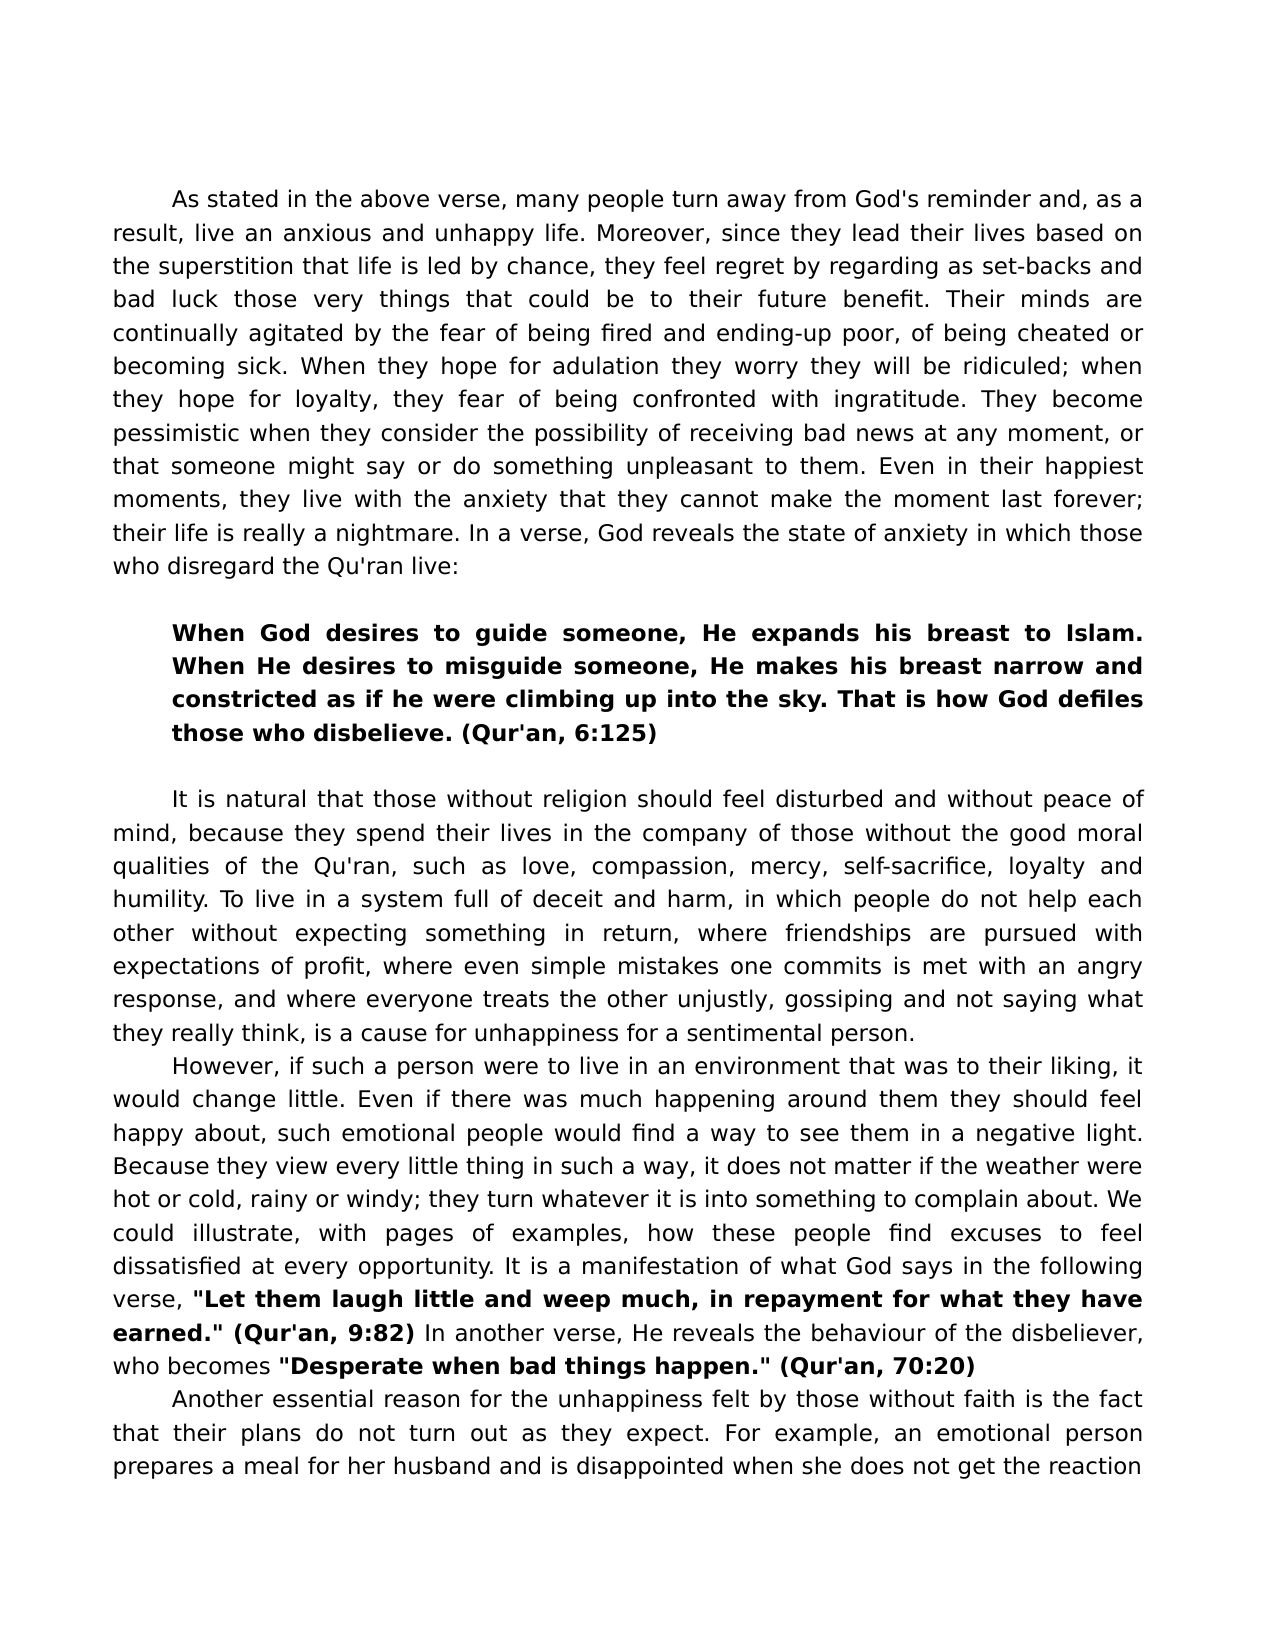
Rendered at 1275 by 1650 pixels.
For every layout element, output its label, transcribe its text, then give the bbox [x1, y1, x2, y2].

text When God desires to guide someone, He expands his breast to Islam. When He desires to misguide someone, He makes his breast narrow and constricted as if he were climbing up into the sky. That is how God defiles those who disbelieve. (Qur'an, 6:125) [172, 614, 1145, 748]
text Another essential reason for the unhappiness felt by those without faith is the fact that their plans do not turn out as they expect. For example, an emotional person prepares a meal for her husband and is disappointed when she does not get the reaction [112, 1381, 1145, 1481]
text However, if such a person were to live in an environment that was to their liking, it would change little. Even if there was much happening around them they should feel happy about, such emotional people would find a way to see them in a negative light. Because they view every little thing in such a way, it does not matter if the weather were hot or cold, rainy or windy; they turn whatever it is into something to complain about. We could illustrate, with pages of examples, how these people find excuses to feel dissatisfied at every opportunity. It is a manifestation of what God says in the following verse, "Let them laugh little and weep much, in repayment for what they have earned." (Qur'an, 9:82) In another verse, He reveals the behaviour of the disbeliever, who becomes "Desperate when bad things happen." (Qur'an, 70:20) [112, 1048, 1145, 1381]
text It is natural that those without religion should feel disturbed and without peace of mind, because they spend their lives in the company of those without the good moral qualities of the Qu'ran, such as love, compassion, mercy, self-sacrifice, loyalty and humility. To live in a system full of deceit and harm, in which people do not help each other without expecting something in return, where friendships are pursued with expectations of profit, where even simple mistakes one commits is met with an angry response, and where everyone treats the other unjustly, gossiping and not saying what they really think, is a cause for unhappiness for a sentimental person. [112, 781, 1145, 1048]
text As stated in the above verse, many people turn away from God's reminder and, as a result, live an anxious and unhappy life. Moreover, since they lead their lives based on the superstition that life is led by chance, they feel regret by regarding as set-backs and bad luck those very things that could be to their future benefit. Their minds are continually agitated by the fear of being fired and ending-up poor, of being cheated or becoming sick. When they hope for adulation they worry they will be ridiculed; when they hope for loyalty, they fear of being confronted with ingratitude. They become pessimistic when they consider the possibility of receiving bad news at any moment, or that someone might say or do something unpleasant to them. Even in their happiest moments, they live with the anxiety that they cannot make the moment last forever; their life is really a nightmare. In a verse, God reveals the state of anxiety in which those who disregard the Qu'ran live: [112, 181, 1145, 581]
